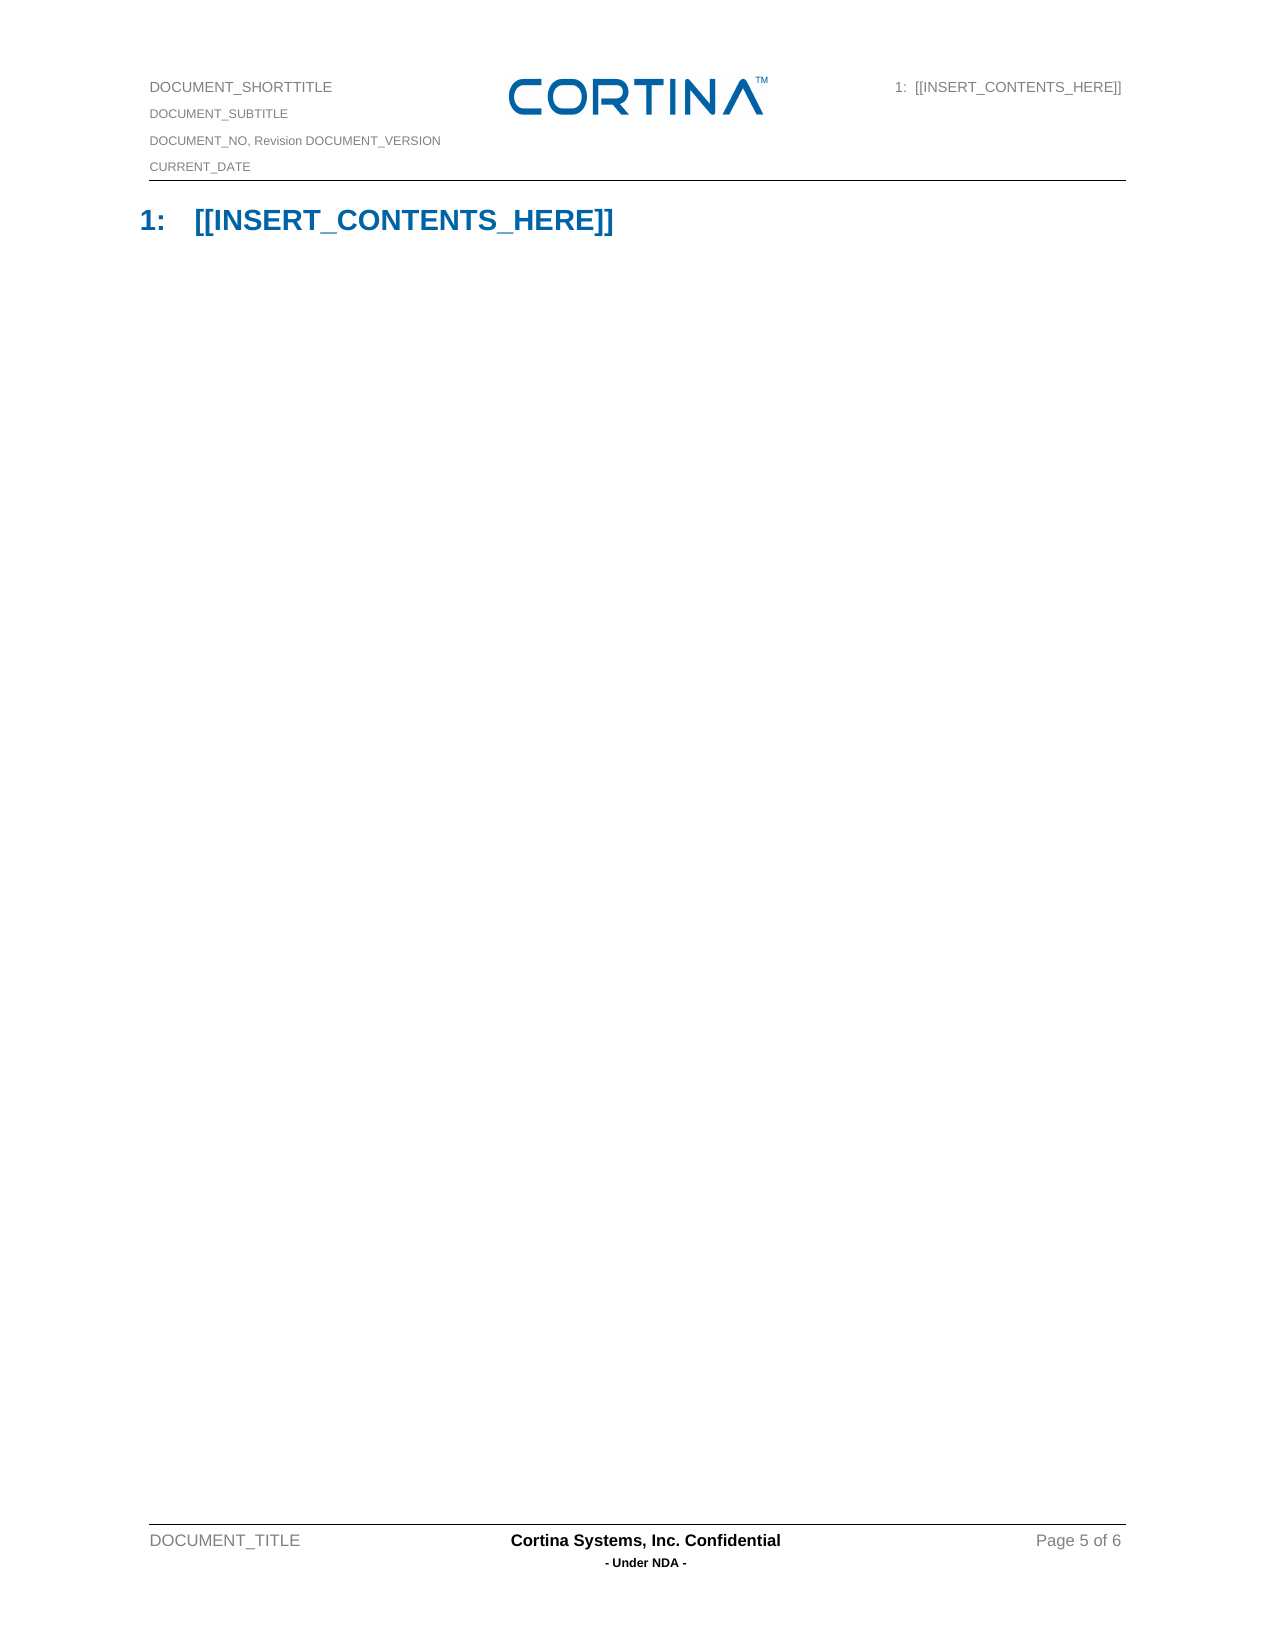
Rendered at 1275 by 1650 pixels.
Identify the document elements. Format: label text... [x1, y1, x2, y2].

picture [507, 72, 771, 118]
subtitle [[INSERT_CONTENTS_HERE]] [132, 203, 1126, 237]
